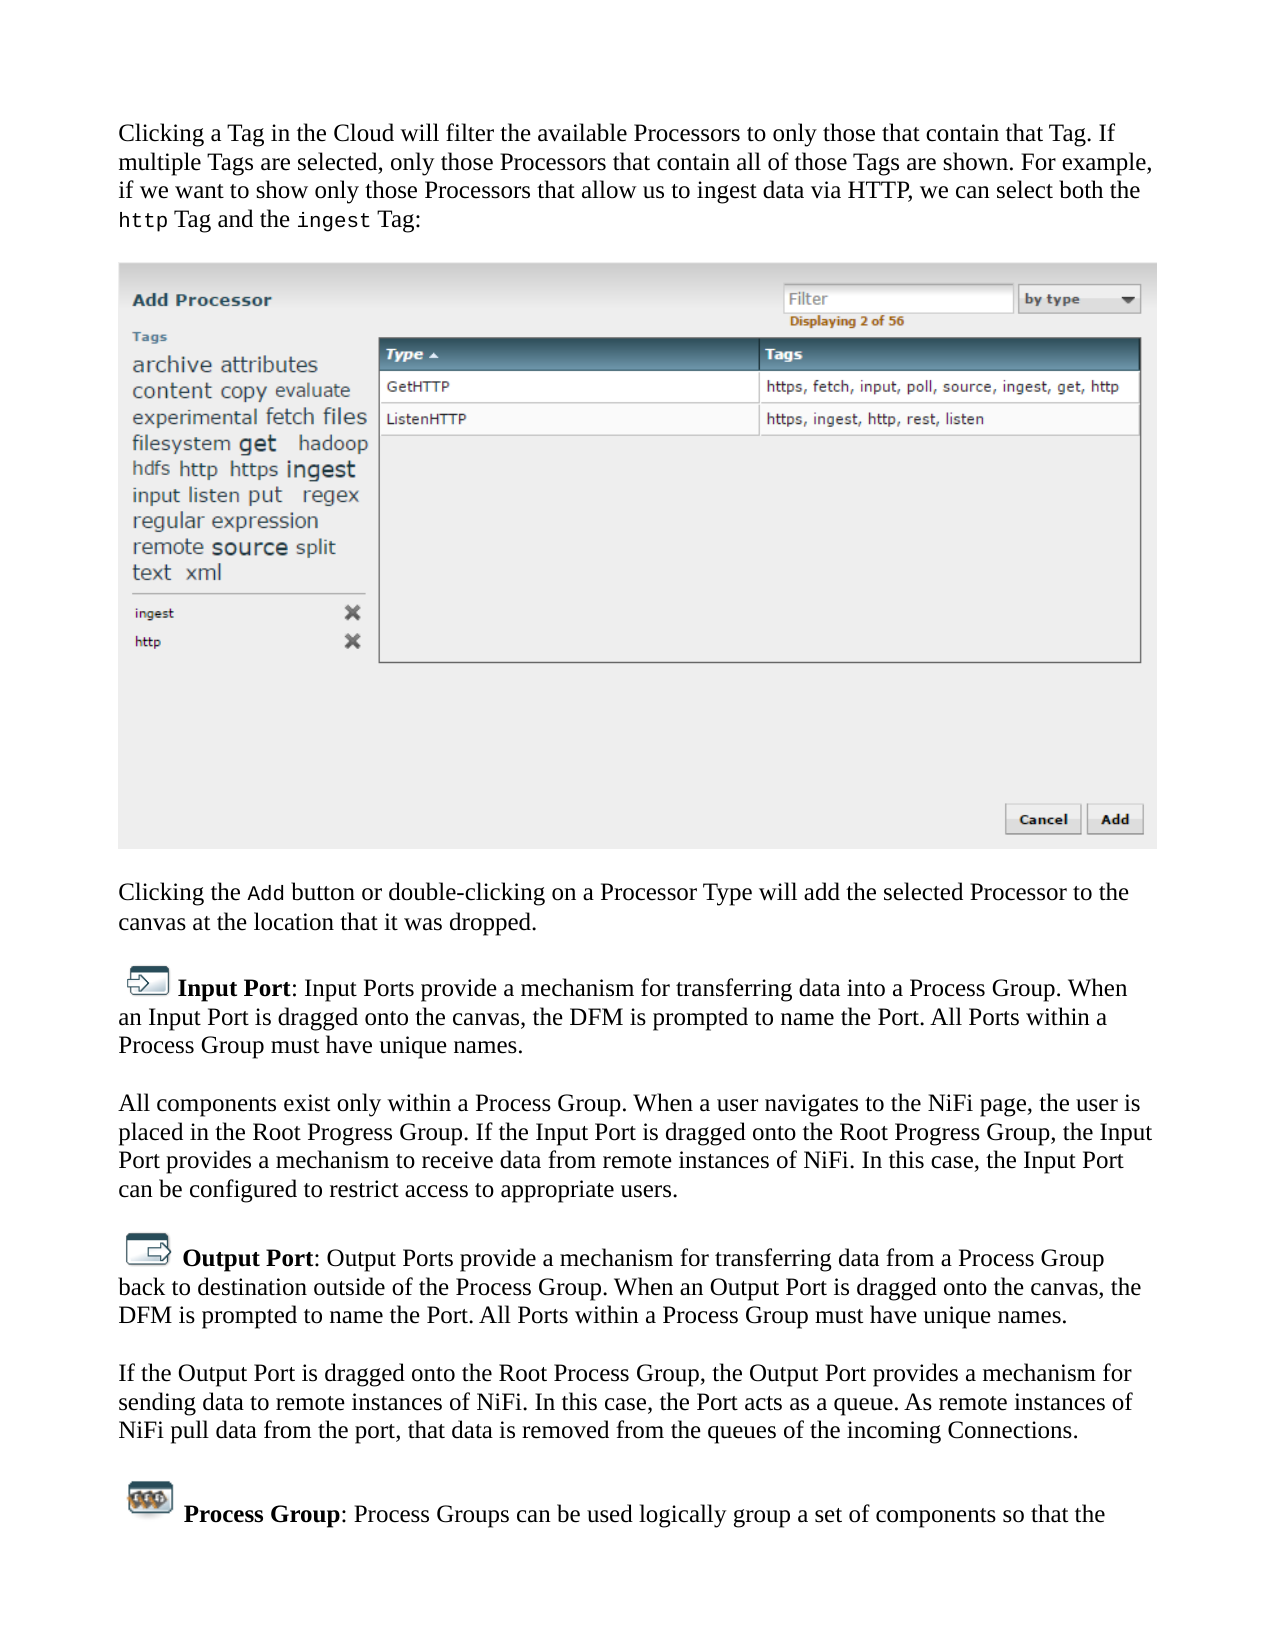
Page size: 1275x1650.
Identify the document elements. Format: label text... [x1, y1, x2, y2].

text All components exist only within a Process Group. When a user navigates to the NiFi page, the user is placed in the Root Progress Group. If the Input Port is dragged onto the Root Progress Group, the Input Port provides a mechanism to receive data from remote instances of NiFi. In this case, the Input Port can be configured to restrict access to appropriate users. [118, 1088, 1157, 1203]
text Clicking the Add button or double-clicking on a Processor Type will add the selected Processor to the canvas at the location that it was dropped. [118, 877, 1157, 936]
text Process Group: Process Groups can be used logically group a set of components so that the [118, 1473, 1157, 1528]
picture [124, 1231, 176, 1267]
picture [124, 964, 172, 997]
picture [118, 262, 1157, 849]
text Output Port: Output Ports provide a mechanism for transferring data from a Process Group back to destination outside of the Process Group. When an Output Port is dragged onto the canvas, the DFM is prompted to name the Port. All Ports within a Process Group must have unique names. [118, 1232, 1157, 1329]
text Input Port: Input Ports provide a mechanism for transferring data into a Process Group. When an Input Port is dragged onto the canvas, the DFM is prompted to name the Port. All Ports within a Process Group must have unique names. [118, 964, 1157, 1059]
text If the Output Port is dragged onto the Root Process Group, the Output Port provides a mechanism for sending data to remote instances of NiFi. In this case, the Port acts as a queue. As remote instances of NiFi pull data from the port, that data is removed from the queues of the incoming Connections. [118, 1358, 1157, 1444]
picture [124, 1472, 178, 1523]
text Clicking a Tag in the Cloud will filter the available Processors to only those that contain that Tag. If multiple Tags are selected, only those Processors that contain all of those Tags are shown. For example, if we want to show only those Processors that allow us to ingest data via HTTP, we can select both the http Tag and the ingest Tag: [118, 118, 1157, 234]
